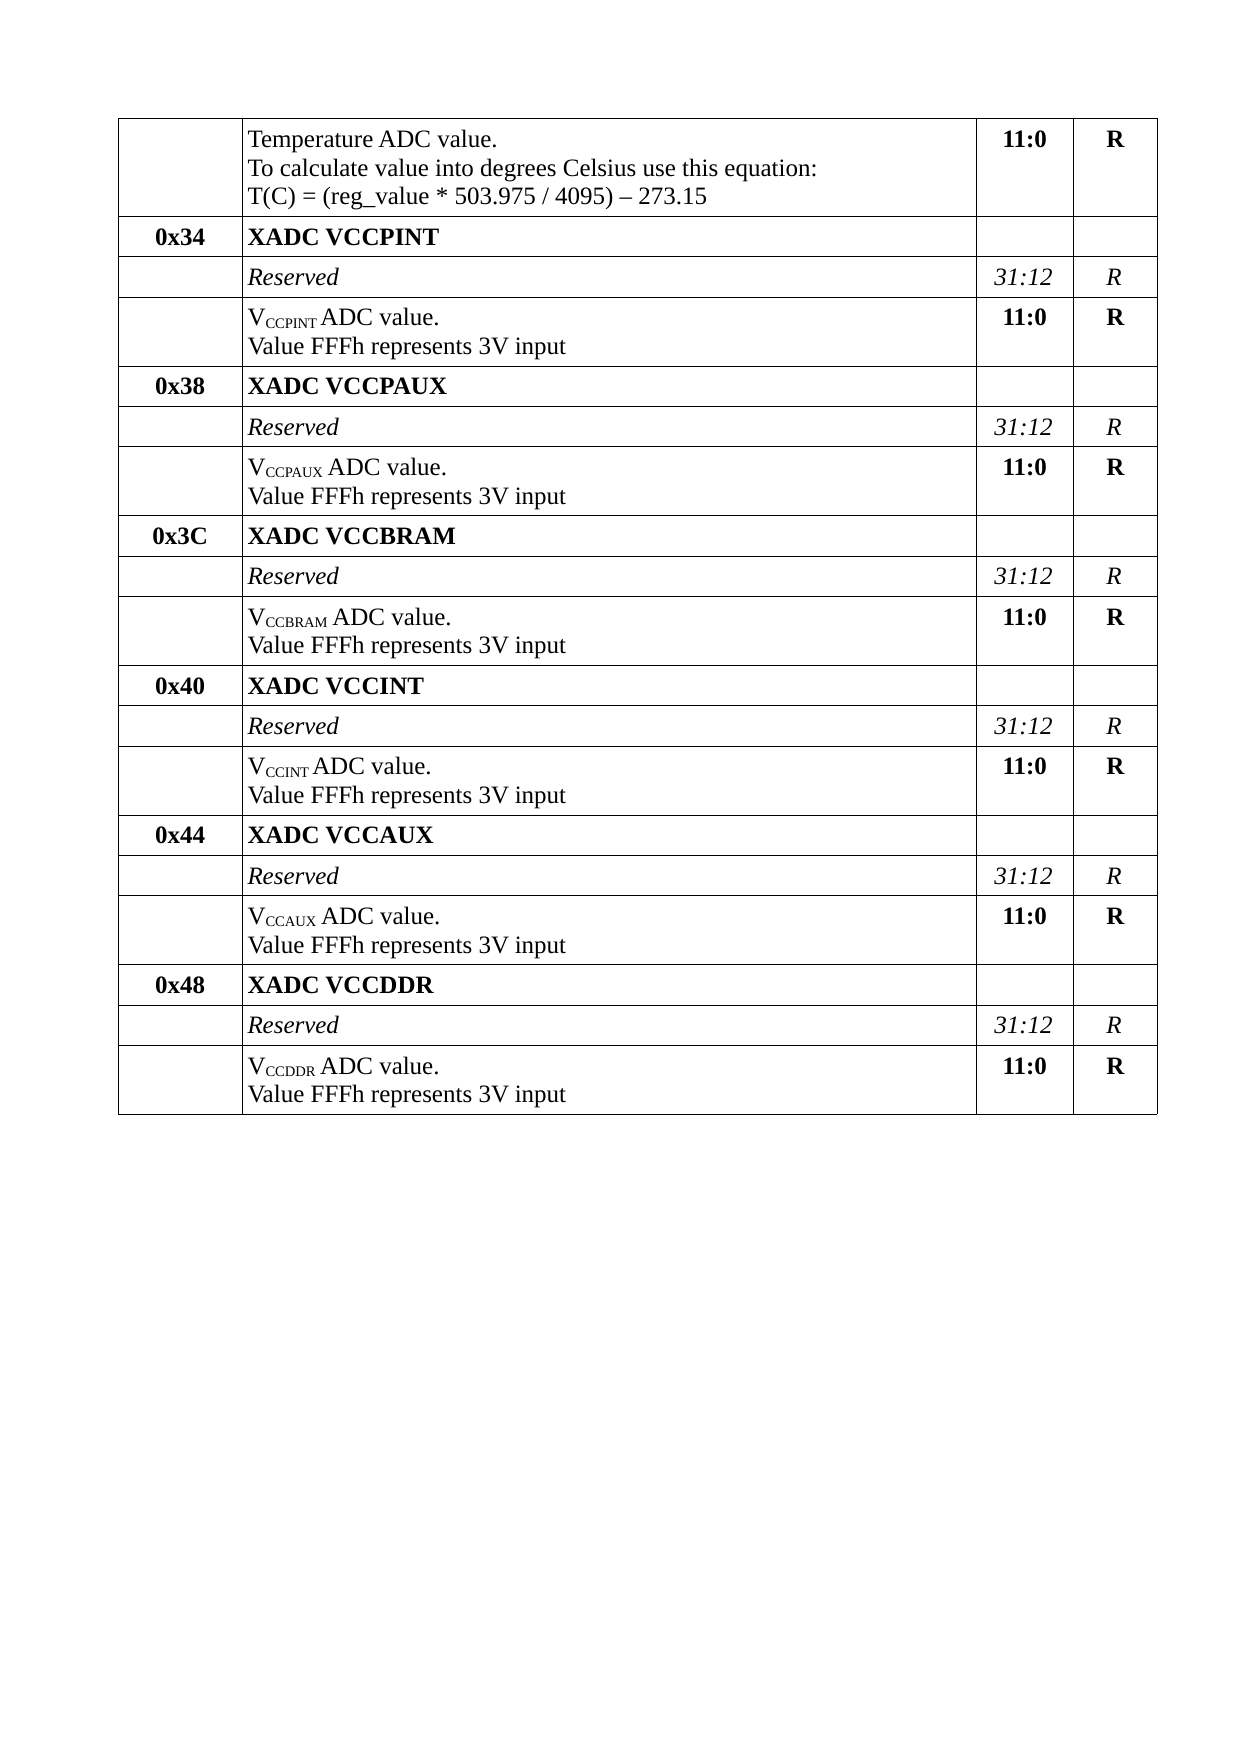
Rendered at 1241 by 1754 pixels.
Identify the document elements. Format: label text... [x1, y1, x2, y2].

table_cell XADC VCCBRAM [243, 516, 976, 556]
table_cell VCCPAUX ADC value. Value FFFh represents 3V input [243, 447, 976, 515]
table_cell Reserved [243, 856, 976, 895]
table_cell [1074, 516, 1157, 556]
table_cell R [1074, 856, 1157, 895]
table_cell [977, 965, 1073, 1005]
table_cell [119, 747, 242, 815]
table_cell 11:0 [977, 298, 1073, 366]
table_cell [1074, 816, 1157, 855]
table_cell [977, 666, 1073, 705]
table_cell Reserved [243, 706, 976, 746]
table_cell 0x48 [119, 965, 242, 1005]
table_cell [1074, 367, 1157, 406]
table_cell [977, 816, 1073, 855]
table_cell 11:0 [977, 119, 1073, 216]
table_cell 31:12 [977, 407, 1073, 446]
table_cell [119, 1046, 242, 1114]
table_cell 31:12 [977, 557, 1073, 596]
table_cell 0x38 [119, 367, 242, 406]
table_cell [977, 516, 1073, 556]
table_cell Reserved [243, 257, 976, 297]
table_cell R [1074, 896, 1157, 964]
table_cell Reserved [243, 1006, 976, 1045]
table_cell 31:12 [977, 1006, 1073, 1045]
table_cell 0x44 [119, 816, 242, 855]
table_cell Temperature ADC value. To calculate value into degrees Celsius use this equation: T(C) = (reg_value * 503.975 / 4095) – 273.15 [243, 119, 976, 216]
table_cell [119, 1006, 242, 1045]
table_cell VCCBRAM ADC value. Value FFFh represents 3V input [243, 597, 976, 665]
table_cell [119, 407, 242, 446]
table_cell VCCPINT ADC value. Value FFFh represents 3V input [243, 298, 976, 366]
table_cell [977, 217, 1073, 256]
table_cell [119, 896, 242, 964]
table_cell R [1074, 706, 1157, 746]
table_cell [119, 557, 242, 596]
table_cell XADC VCCPAUX [243, 367, 976, 406]
table_cell R [1074, 747, 1157, 815]
table_cell R [1074, 257, 1157, 297]
table_cell 11:0 [977, 447, 1073, 515]
table_cell [119, 447, 242, 515]
table_cell VCCDDR ADC value. Value FFFh represents 3V input [243, 1046, 976, 1114]
table_cell [1074, 666, 1157, 705]
table_cell [1074, 965, 1157, 1005]
table_cell Reserved [243, 407, 976, 446]
table_cell R [1074, 557, 1157, 596]
table_cell 11:0 [977, 896, 1073, 964]
table_cell [119, 706, 242, 746]
table_cell [119, 298, 242, 366]
table_cell R [1074, 1046, 1157, 1114]
table_cell 31:12 [977, 706, 1073, 746]
table_cell XADC VCCPINT [243, 217, 976, 256]
table_cell VCCAUX ADC value. Value FFFh represents 3V input [243, 896, 976, 964]
table_cell R [1074, 298, 1157, 366]
table_cell R [1074, 1006, 1157, 1045]
table_cell [119, 257, 242, 297]
table_cell 11:0 [977, 1046, 1073, 1114]
table_cell 11:0 [977, 597, 1073, 665]
table_cell XADC VCCAUX [243, 816, 976, 855]
table_cell R [1074, 407, 1157, 446]
table_cell [977, 367, 1073, 406]
table_cell [119, 119, 242, 216]
table_cell R [1074, 447, 1157, 515]
table_cell [119, 856, 242, 895]
table_cell [1074, 217, 1157, 256]
table_cell XADC VCCDDR [243, 965, 976, 1005]
table_cell 31:12 [977, 257, 1073, 297]
table_cell 0x34 [119, 217, 242, 256]
table_cell [119, 597, 242, 665]
table_cell Reserved [243, 557, 976, 596]
table_cell 31:12 [977, 856, 1073, 895]
table_cell 0x40 [119, 666, 242, 705]
table_cell XADC VCCINT [243, 666, 976, 705]
table_cell R [1074, 119, 1157, 216]
table_cell R [1074, 597, 1157, 665]
table_cell 0x3C [119, 516, 242, 556]
table_cell 11:0 [977, 747, 1073, 815]
table_cell VCCINT ADC value. Value FFFh represents 3V input [243, 747, 976, 815]
